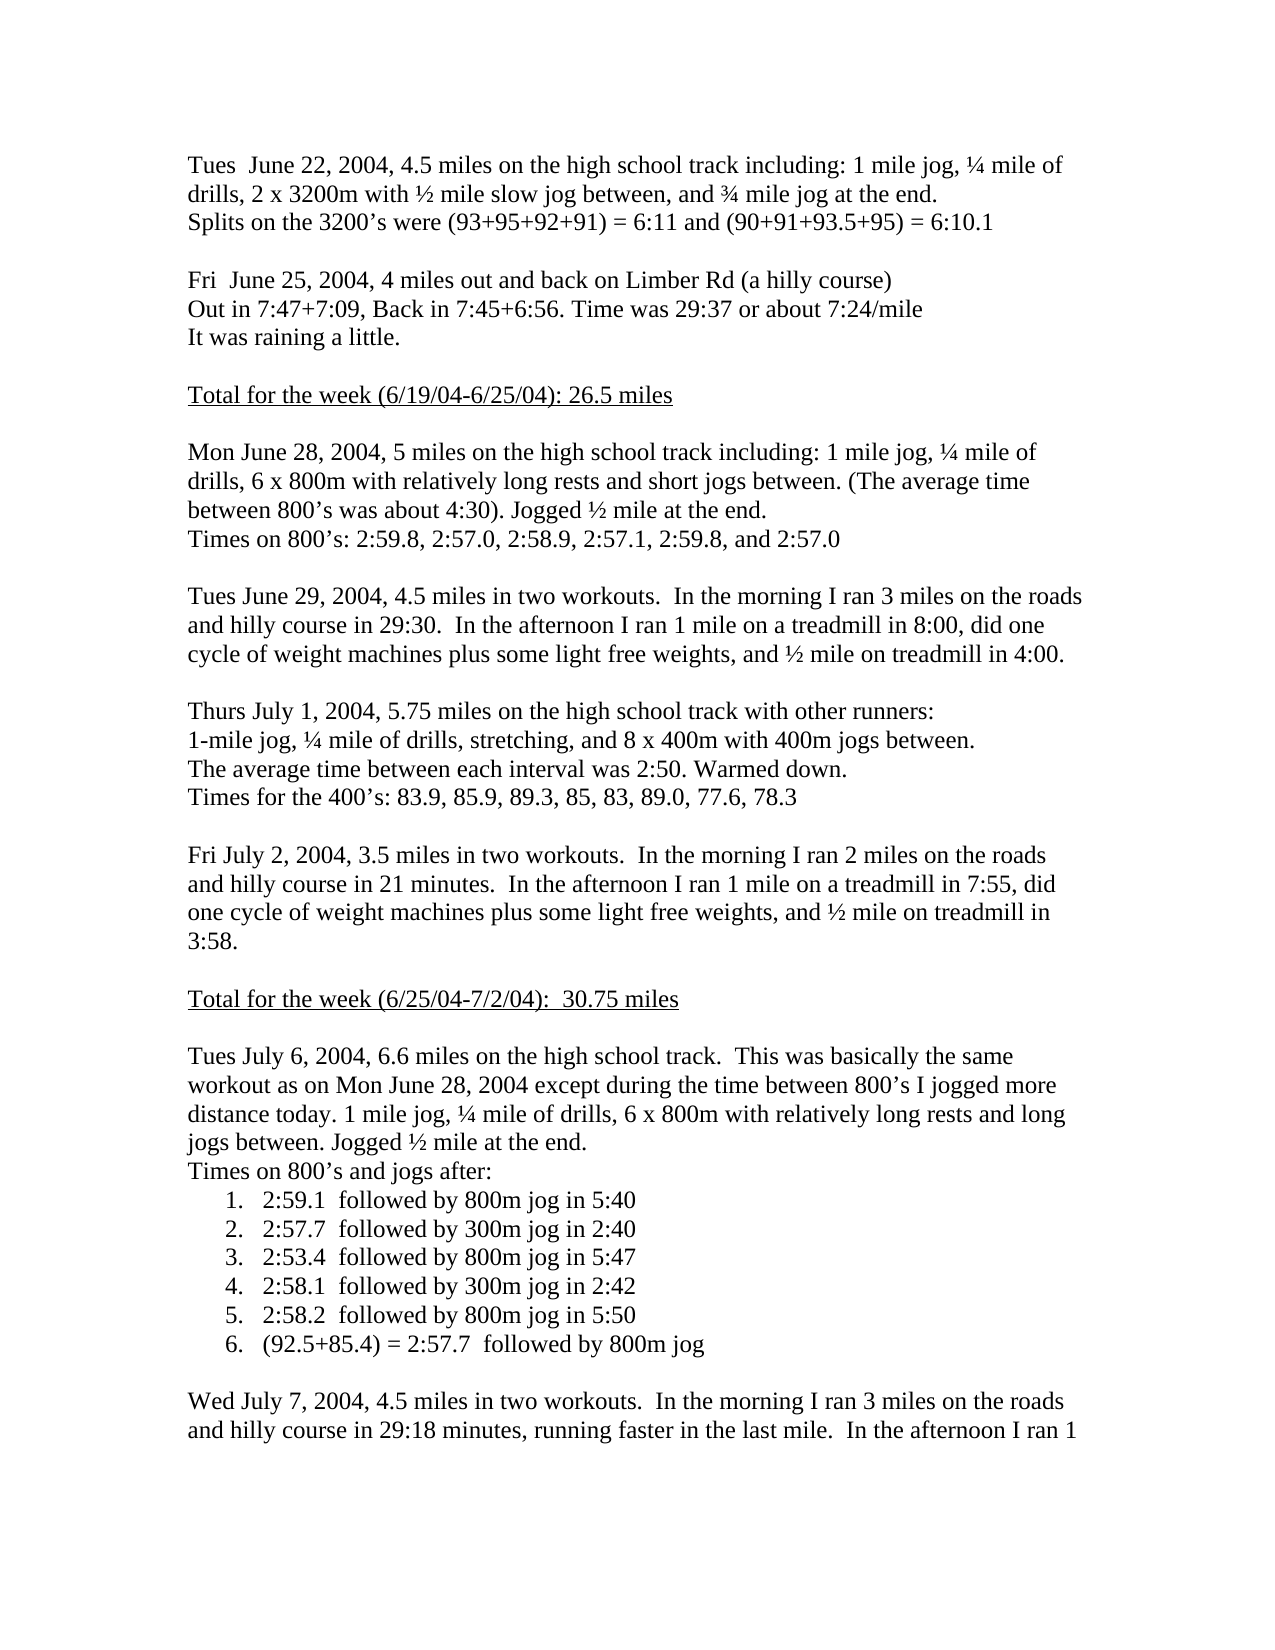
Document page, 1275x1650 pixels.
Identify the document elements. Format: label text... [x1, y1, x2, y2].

text Out in 7:47+7:09, Back in 7:45+6:56. Time was 29:37 or about 7:24/mile [187, 294, 1087, 322]
text It was raining a little. [187, 322, 1087, 351]
list 2:59.1 followed by 800m jog in 5:40 [225, 1185, 1087, 1214]
text Wed July 7, 2004, 4.5 miles in two workouts. In the morning I ran 3 miles on the roads and hilly course in 29:18 minutes, running faster in the last mile. In the afternoon I ran 1 [187, 1386, 1087, 1444]
text Total for the week (6/25/04-7/2/04): 30.75 miles [187, 984, 1087, 1012]
text Mon June 28, 2004, 5 miles on the high school track including: 1 mile jog, ¼ mile of drills, 6 x 800m with relatively long rests and short jogs between. (The average time between 800’s was about 4:30). Jogged ½ mile at the end. [187, 437, 1087, 524]
text The average time between each interval was 2:50. Warmed down. [187, 754, 1087, 782]
list 2:53.4 followed by 800m jog in 5:47 [225, 1242, 1087, 1271]
text Times on 800’s and jogs after: [187, 1156, 1087, 1185]
text Tues June 29, 2004, 4.5 miles in two workouts. In the morning I ran 3 miles on the roads and hilly course in 29:30. In the afternoon I ran 1 mile on a treadmill in 8:00, did one cycle of weight machines plus some light free weights, and ½ mile on treadmill in 4:00. [187, 581, 1087, 667]
text Fri June 25, 2004, 4 miles out and back on Limber Rd (a hilly course) [187, 265, 1087, 294]
text 1-mile jog, ¼ mile of drills, stretching, and 8 x 400m with 400m jogs between. [187, 725, 1087, 754]
text Fri July 2, 2004, 3.5 miles in two workouts. In the morning I ran 2 miles on the roads and hilly course in 21 minutes. In the afternoon I ran 1 mile on a treadmill in 7:55, did one cycle of weight machines plus some light free weights, and ½ mile on treadmill in 3:58. [187, 840, 1087, 955]
list 2:57.7 followed by 300m jog in 2:40 [225, 1214, 1087, 1242]
text Tues June 22, 2004, 4.5 miles on the high school track including: 1 mile jog, ¼ mile of drills, 2 x 3200m with ½ mile slow jog between, and ¾ mile jog at the end. [187, 150, 1087, 207]
text Tues July 6, 2004, 6.6 miles on the high school track. This was basically the same workout as on Mon June 28, 2004 except during the time between 800’s I jogged more distance today. 1 mile jog, ¼ mile of drills, 6 x 800m with relatively long rests and long jogs between. Jogged ½ mile at the end. [187, 1041, 1087, 1156]
list 2:58.1 followed by 300m jog in 2:42 [225, 1271, 1087, 1300]
text Splits on the 3200’s were (93+95+92+91) = 6:11 and (90+91+93.5+95) = 6:10.1 [187, 207, 1087, 236]
text Times for the 400’s: 83.9, 85.9, 89.3, 85, 83, 89.0, 77.6, 78.3 [187, 782, 1087, 811]
text Times on 800’s: 2:59.8, 2:57.0, 2:58.9, 2:57.1, 2:59.8, and 2:57.0 [187, 524, 1087, 552]
text Thurs July 1, 2004, 5.75 miles on the high school track with other runners: [187, 696, 1087, 725]
text Total for the week (6/19/04-6/25/04): 26.5 miles [187, 380, 1087, 409]
list (92.5+85.4) = 2:57.7 followed by 800m jog [225, 1329, 1087, 1357]
list 2:58.2 followed by 800m jog in 5:50 [225, 1300, 1087, 1329]
